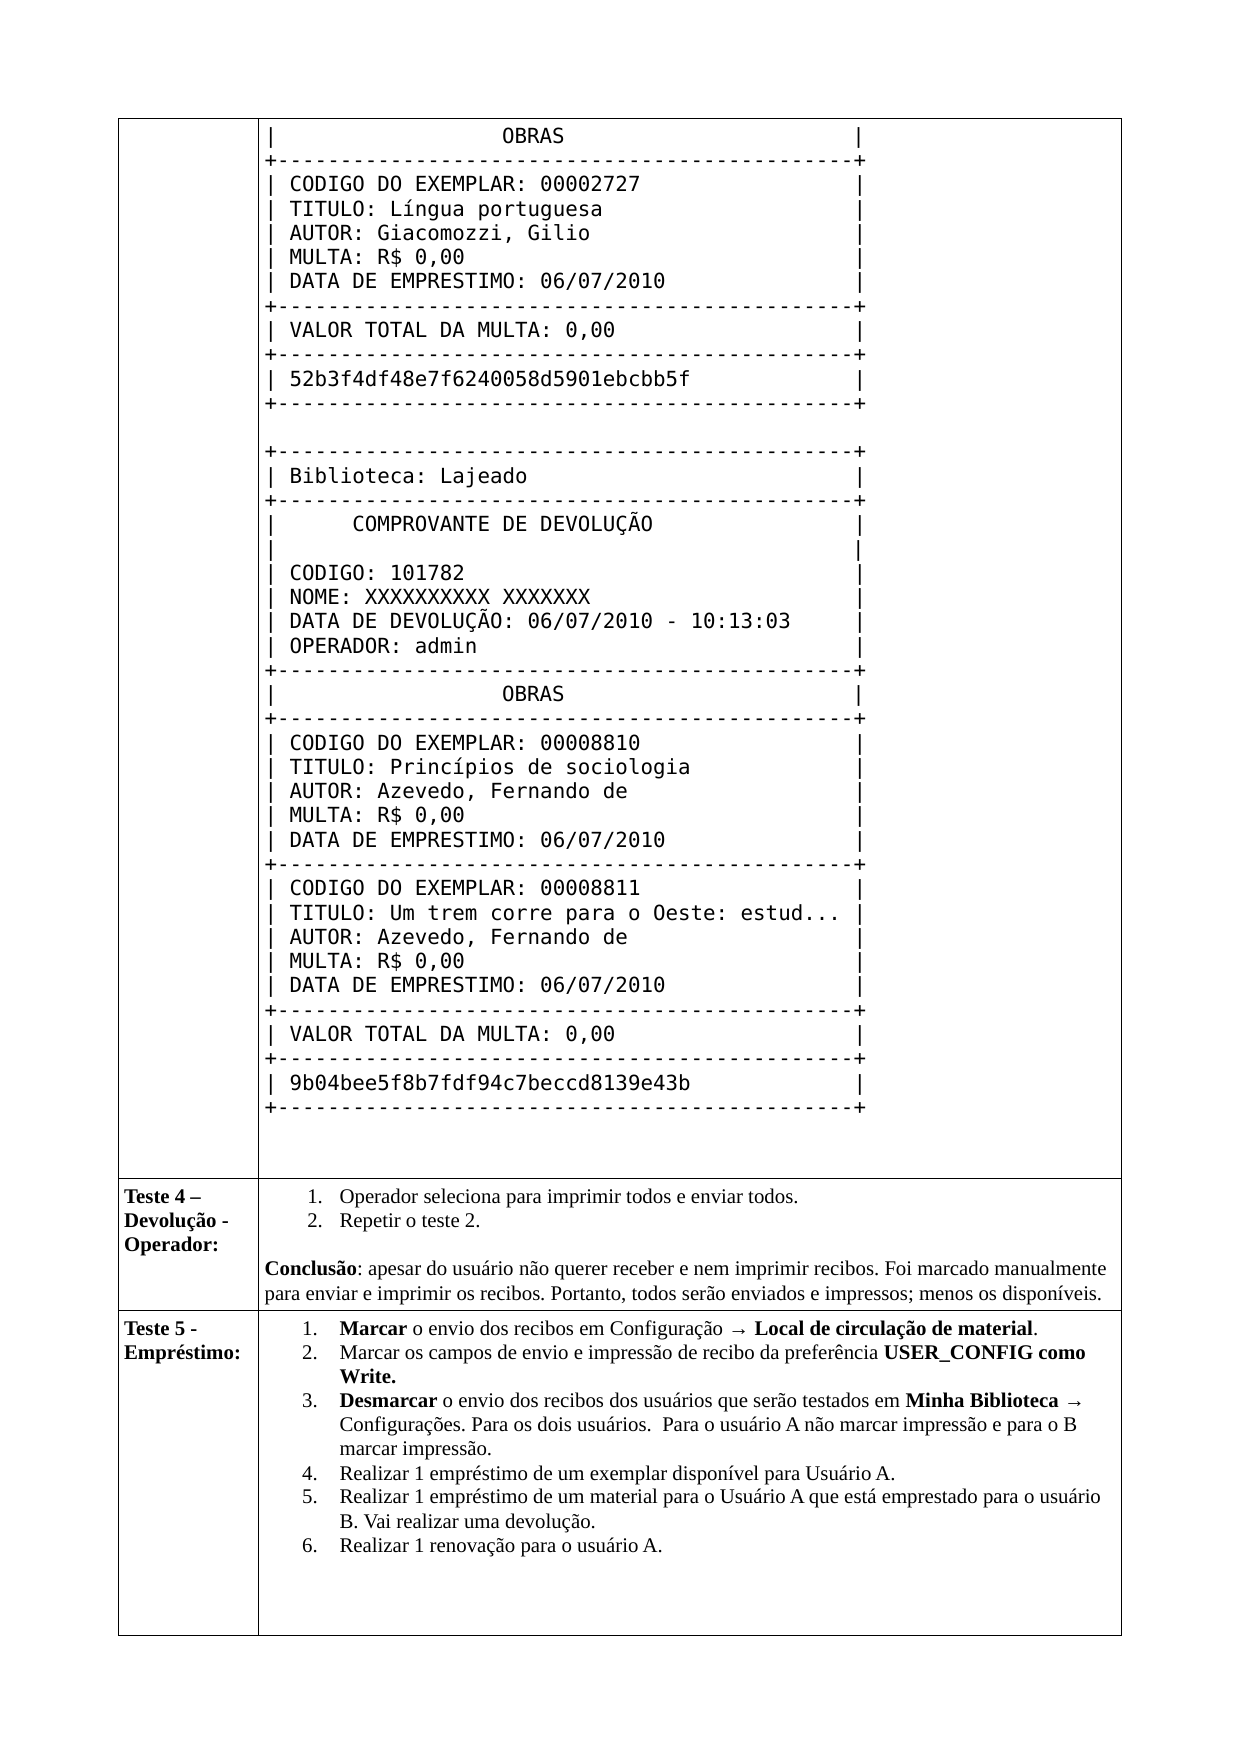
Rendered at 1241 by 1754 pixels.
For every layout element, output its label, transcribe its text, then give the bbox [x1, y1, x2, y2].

table_cell Teste 4 – Devolução - Operador: [119, 1179, 258, 1310]
table_cell Operador seleciona para imprimir todos e enviar todos. Repetir o teste 2. Conclusão: apesar do usuário não querer receber e nem imprimir recibos. Foi marcado manualmente para enviar e imprimir os recibos. Portanto, todos serão enviados e impressos; menos os disponíveis. [259, 1179, 1121, 1310]
table_cell | OBRAS | +----------------------------------------------+ | CODIGO DO EXEMPLAR: 00002727 | | TITULO: Língua portuguesa | | AUTOR: Giacomozzi, Gilio | | MULTA: R$ 0,00 | | DATA DE EMPRESTIMO: 06/07/2010 | +----------------------------------------------+ | VALOR TOTAL DA MULTA: 0,00 | +----------------------------------------------+ | 52b3f4df48e7f6240058d5901ebcbb5f | +----------------------------------------------+ +----------------------------------------------+ | Biblioteca: Lajeado | +----------------------------------------------+ | COMPROVANTE DE DEVOLUÇÃO | | | | CODIGO: 101782 | | NOME: XXXXXXXXXX XXXXXXX | | DATA DE DEVOLUÇÃO: 06/07/2010 - 10:13:03 | | OPERADOR: admin | +----------------------------------------------+ | OBRAS | +----------------------------------------------+ | CODIGO DO EXEMPLAR: 00008810 | | TITULO: Princípios de sociologia | | AUTOR: Azevedo, Fernando de | | MULTA: R$ 0,00 | | DATA DE EMPRESTIMO: 06/07/2010 | +----------------------------------------------+ | CODIGO DO EXEMPLAR: 00008811 | | TITULO: Um trem corre para o Oeste: estud... | | AUTOR: Azevedo, Fernando de | | MULTA: R$ 0,00 | | DATA DE EMPRESTIMO: 06/07/2010 | +----------------------------------------------+ | VALOR TOTAL DA MULTA: 0,00 | +----------------------------------------------+ | 9b04bee5f8b7fdf94c7beccd8139e43b | +----------------------------------------------+ [259, 119, 1121, 1178]
table_cell [119, 119, 258, 1178]
table_cell Teste 5 - Empréstimo: [119, 1311, 258, 1634]
table_cell Marcar o envio dos recibos em Configuração → Local de circulação de material. Marcar os campos de envio e impressão de recibo da preferência USER_CONFIG como Write. Desmarcar o envio dos recibos dos usuários que serão testados em Minha Biblioteca → Configurações. Para os dois usuários. Para o usuário A não marcar impressão e para o B marcar impressão. Realizar 1 empréstimo de um exemplar disponível para Usuário A. Realizar 1 empréstimo de um material para o Usuário A que está emprestado para o usuário B. Vai realizar uma devolução. Realizar 1 renovação para o usuário A. [259, 1311, 1121, 1634]
